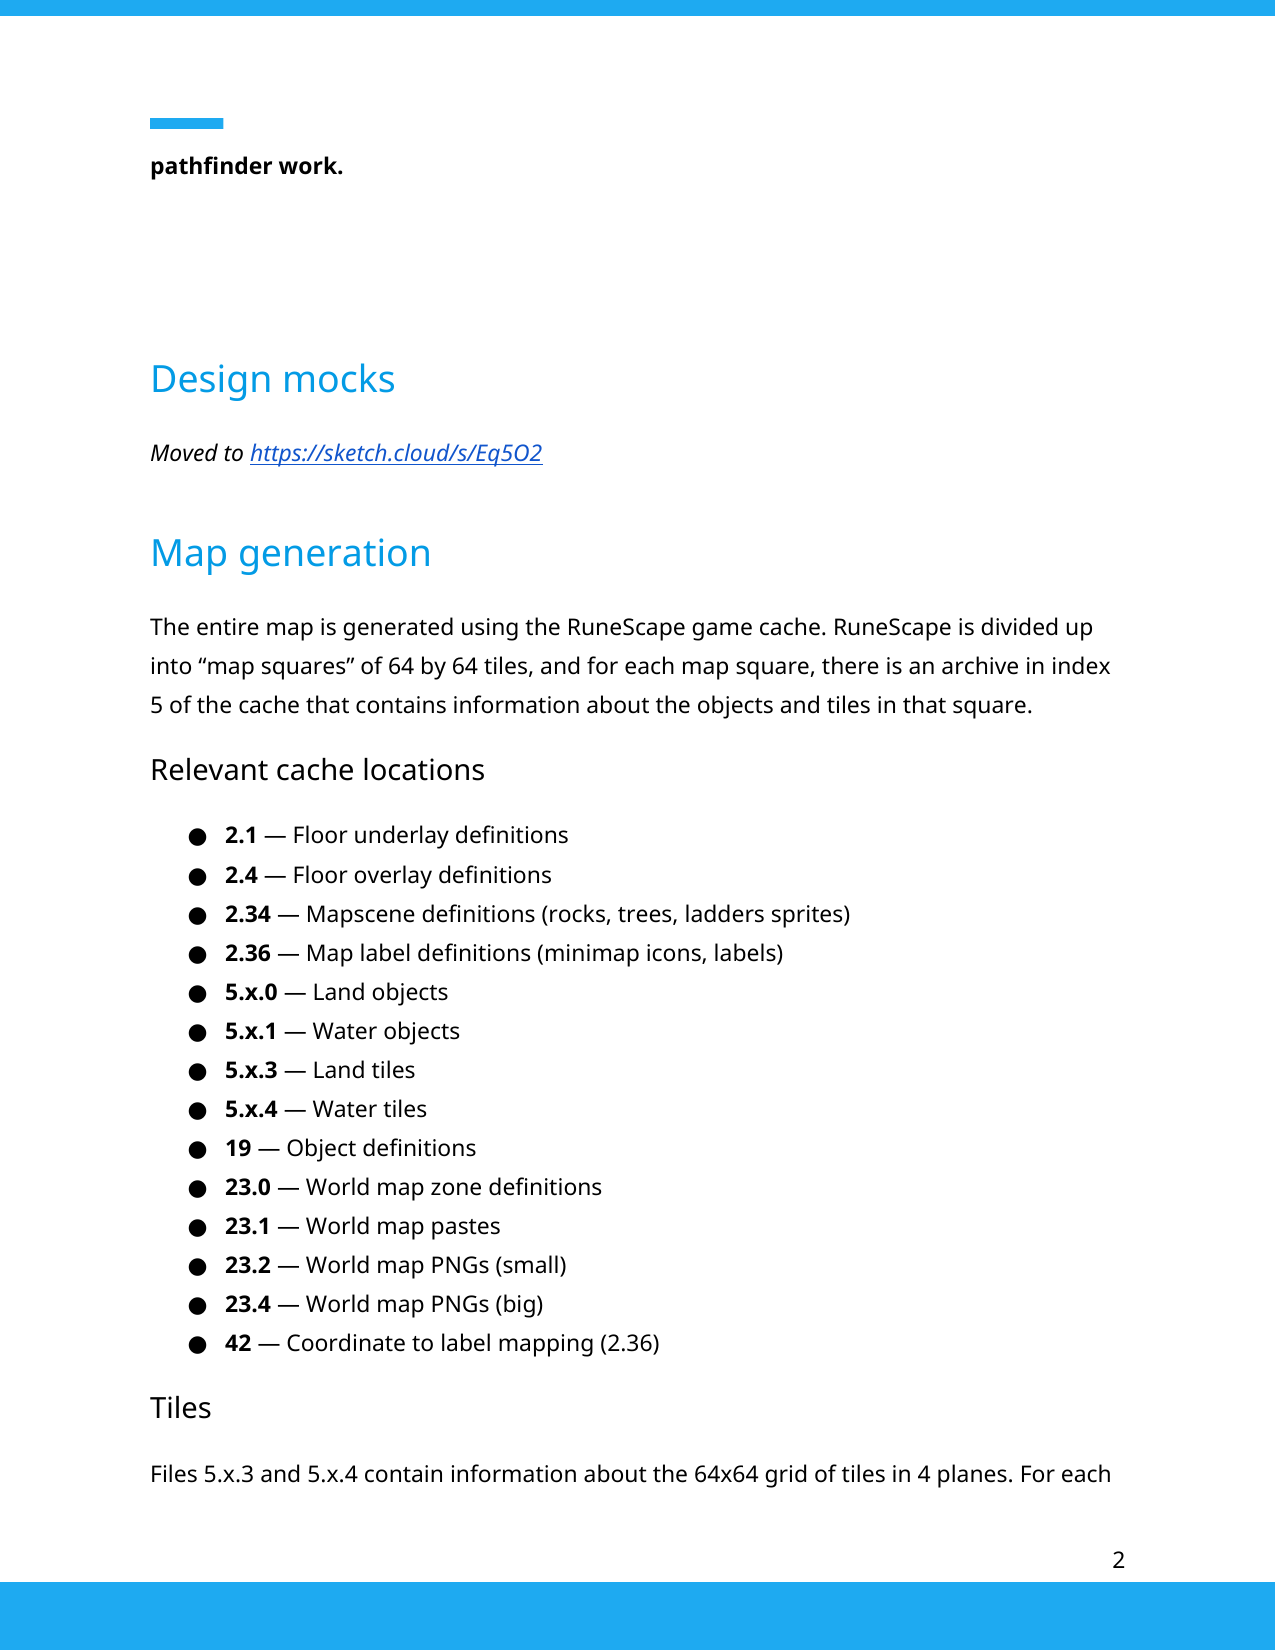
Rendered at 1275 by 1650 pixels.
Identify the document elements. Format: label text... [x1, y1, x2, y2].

list 19 — Object definitions [187, 1132, 1125, 1163]
list 5.x.0 — Land objects [187, 976, 1125, 1007]
list 42 — Coordinate to label mapping (2.36) [187, 1327, 1125, 1358]
list 23.2 — World map PNGs (small) [187, 1249, 1125, 1280]
list 2.34 — Mapscene definitions (rocks, trees, ladders sprites) [187, 898, 1125, 929]
subtitle Design mocks [150, 353, 1125, 404]
picture [150, 118, 224, 129]
list 23.0 — World map zone definitions [187, 1171, 1125, 1202]
subtitle Tiles [150, 1387, 1125, 1427]
list 5.x.3 — Land tiles [187, 1054, 1125, 1085]
list 2.36 — Map label definitions (minimap icons, labels) [187, 937, 1125, 968]
list 5.x.1 — Water objects [187, 1015, 1125, 1046]
subtitle Relevant cache locations [150, 749, 1125, 789]
text Moved to https://sketch.cloud/s/Eq5O2 [150, 437, 1125, 469]
picture [0, 0, 1275, 16]
list 23.4 — World map PNGs (big) [187, 1288, 1125, 1319]
picture [0, 1582, 1275, 1650]
list 2.4 — Floor overlay definitions [187, 858, 1125, 890]
list 5.x.4 — Water tiles [187, 1093, 1125, 1124]
text pathfinder work. [150, 150, 1125, 181]
list 23.1 — World map pastes [187, 1210, 1125, 1241]
text Files 5.x.3 and 5.x.4 contain information about the 64x64 grid of tiles in 4 planes. For each [150, 1458, 1125, 1489]
text The entire map is generated using the RuneScape game cache. RuneScape is divided up into “map squares” of 64 by 64 tiles, and for each map square, there is an archive in index 5 of the cache that contains information about the objects and tiles in that square. [150, 611, 1125, 720]
subtitle Map generation [150, 526, 1125, 577]
list 2.1 — Floor underlay definitions [187, 819, 1125, 851]
